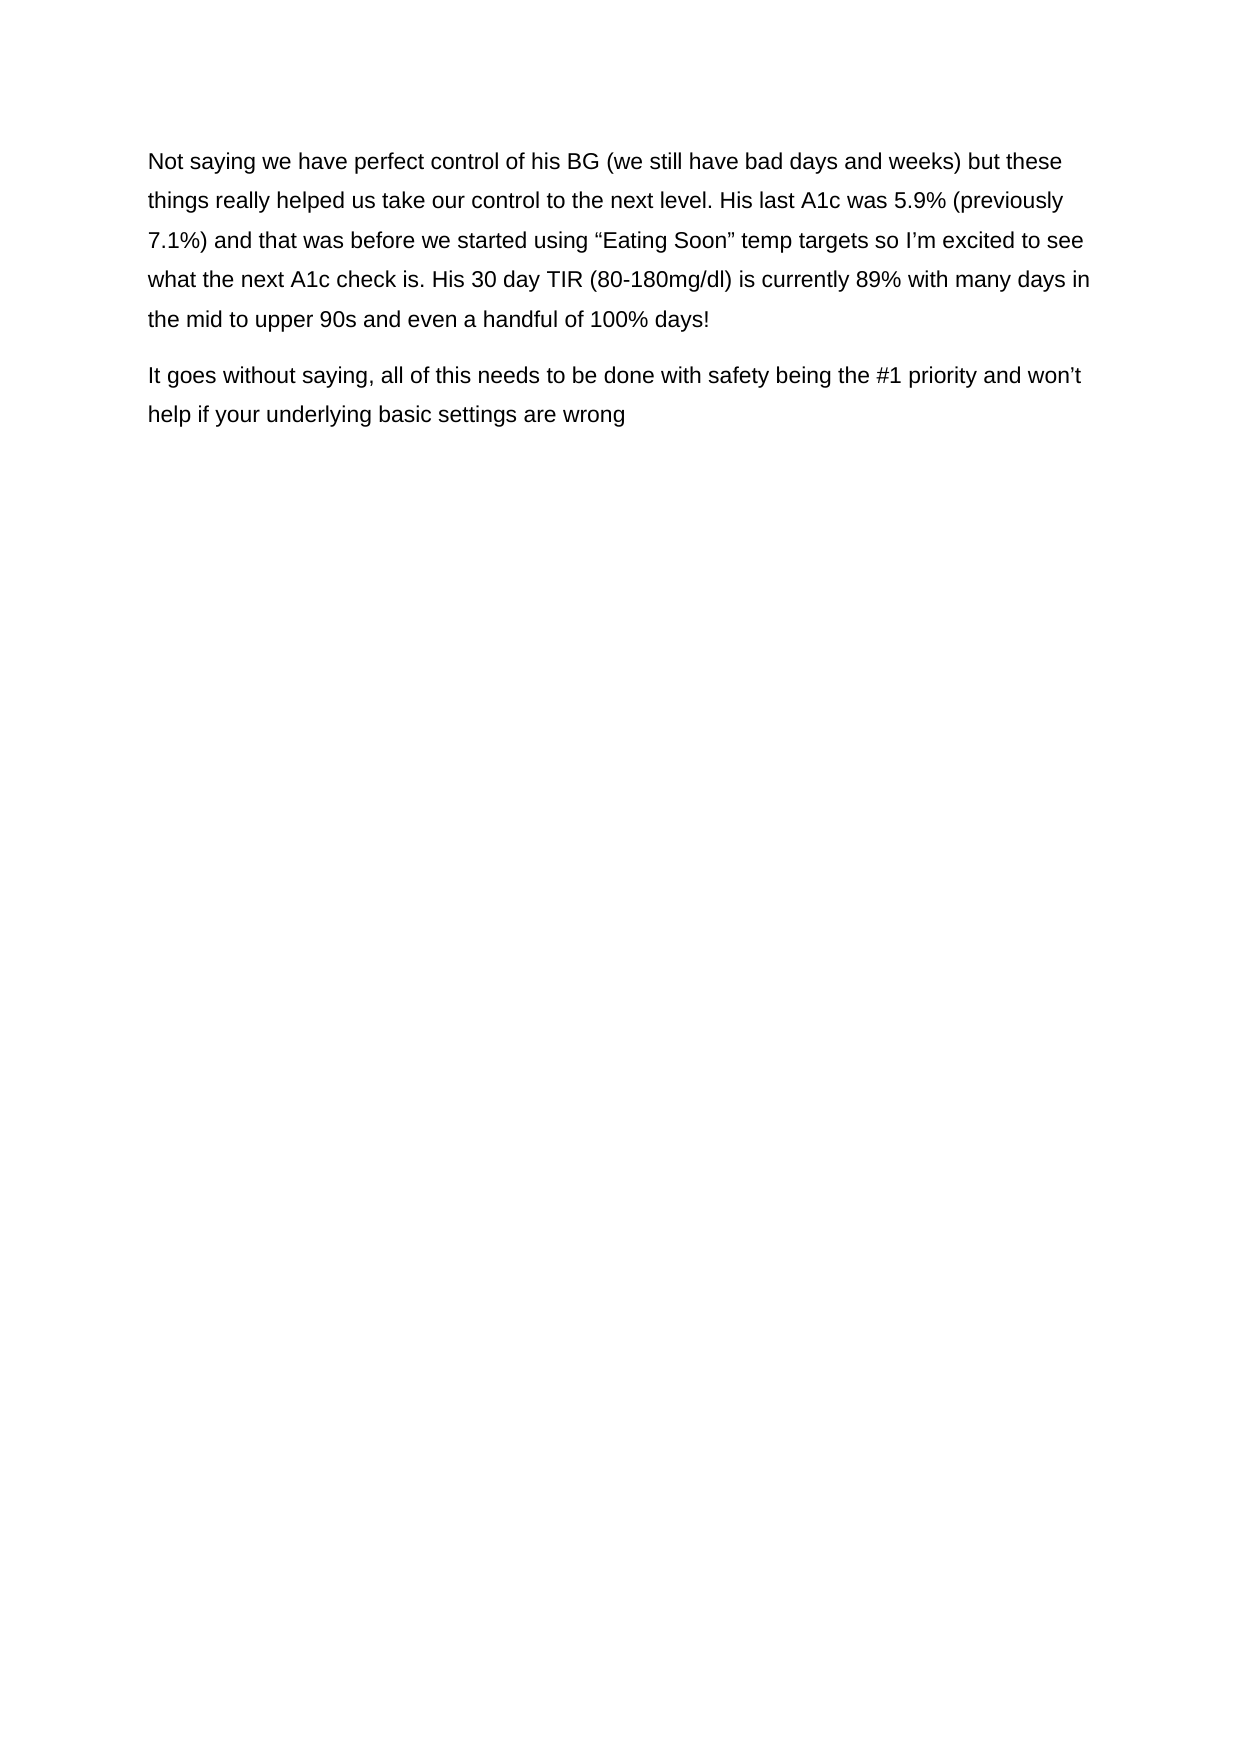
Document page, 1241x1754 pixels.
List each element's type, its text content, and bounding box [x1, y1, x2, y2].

text It goes without saying, all of this needs to be done with safety being the #1 priority and won’t help if your underlying basic settings are wrong [148, 362, 1093, 427]
text Not saying we have perfect control of his BG (we still have bad days and weeks) but these things really helped us take our control to the next level. His last A1c was 5.9% (previously 7.1%) and that was before we started using “Eating Soon” temp targets so I’m excited to see what the next A1c check is. His 30 day TIR (80-180mg/dl) is currently 89% with many days in the mid to upper 90s and even a handful of 100% days! [148, 148, 1093, 332]
